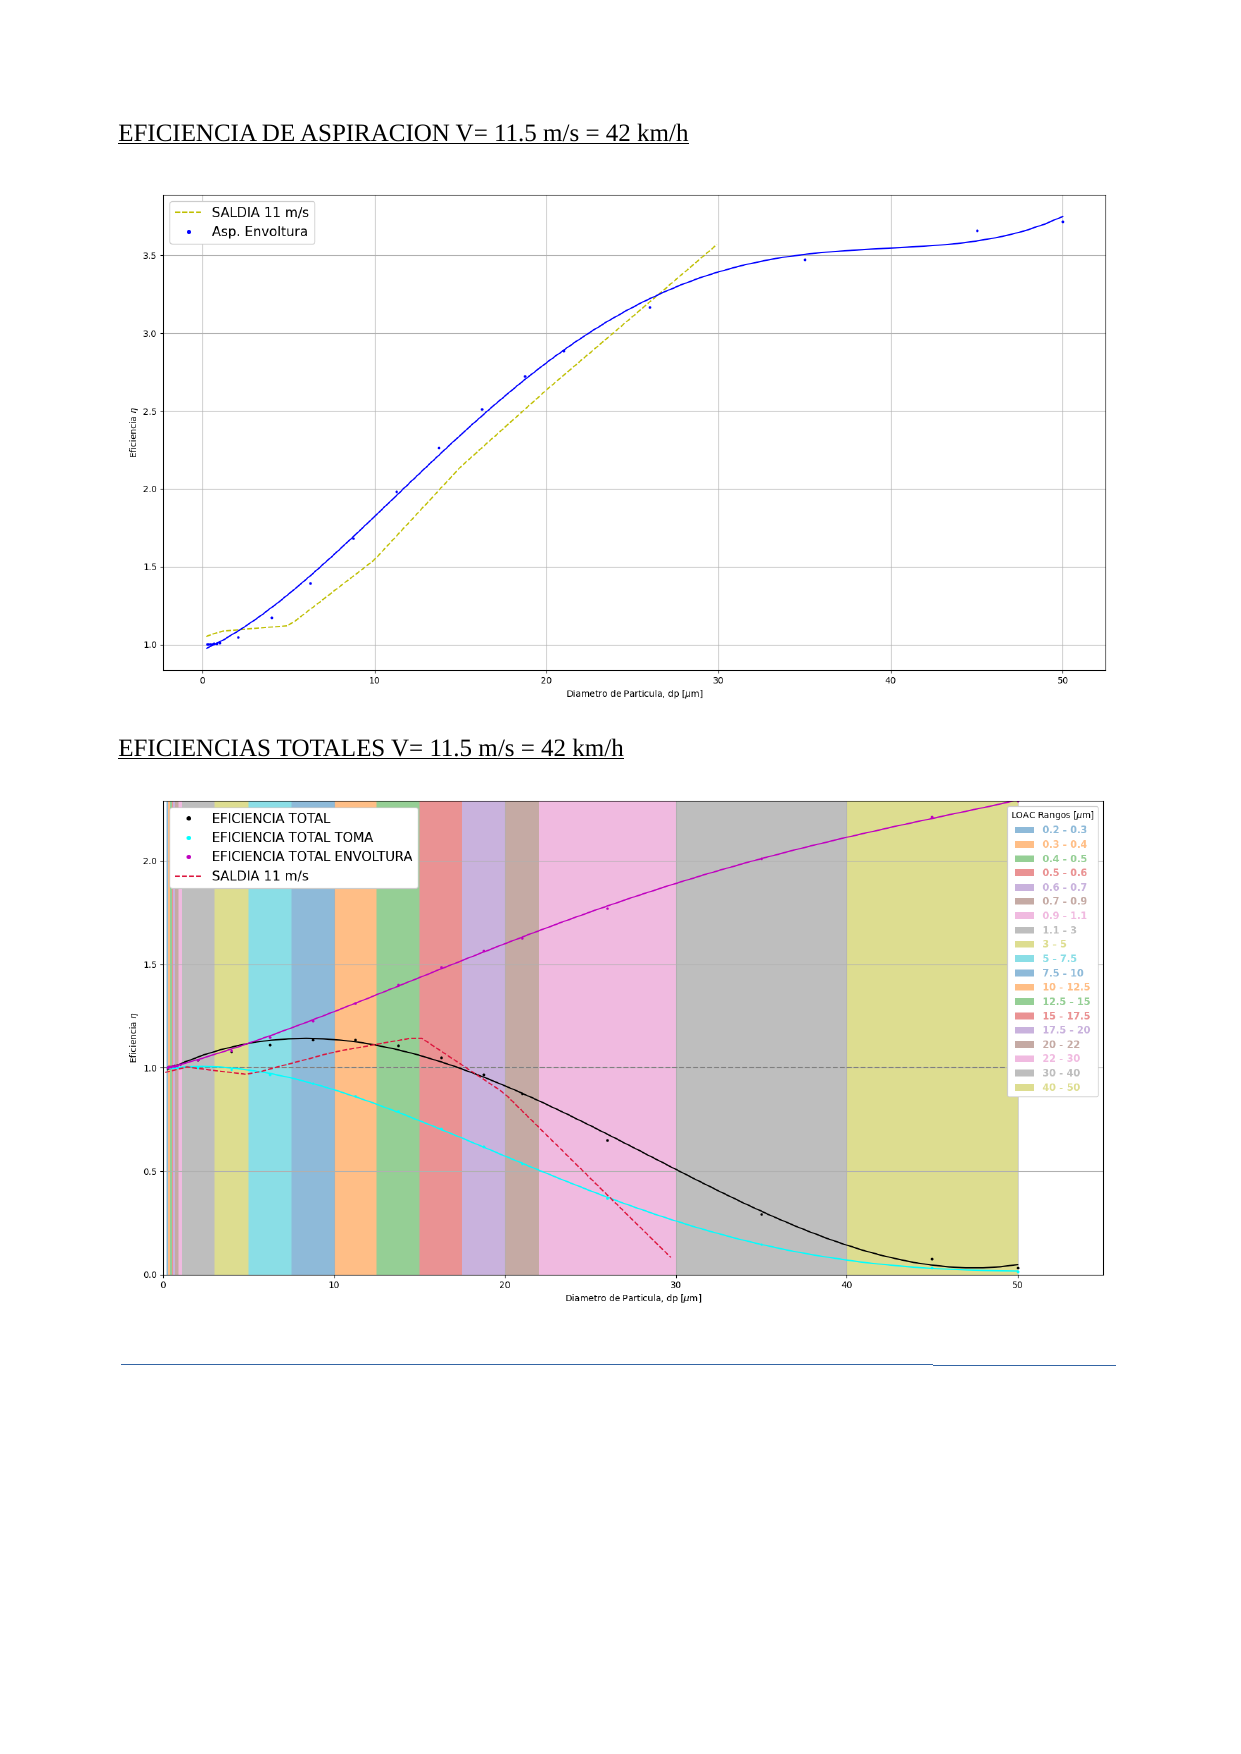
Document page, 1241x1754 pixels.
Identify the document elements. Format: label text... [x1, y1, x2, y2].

text EFICIENCIAS TOTALES V= 11.5 m/s = 42 km/h [118, 733, 1122, 761]
text EFICIENCIA DE ASPIRACION V= 11.5 m/s = 42 km/h [118, 118, 1122, 147]
picture [118, 790, 1123, 1318]
picture [118, 175, 1123, 704]
